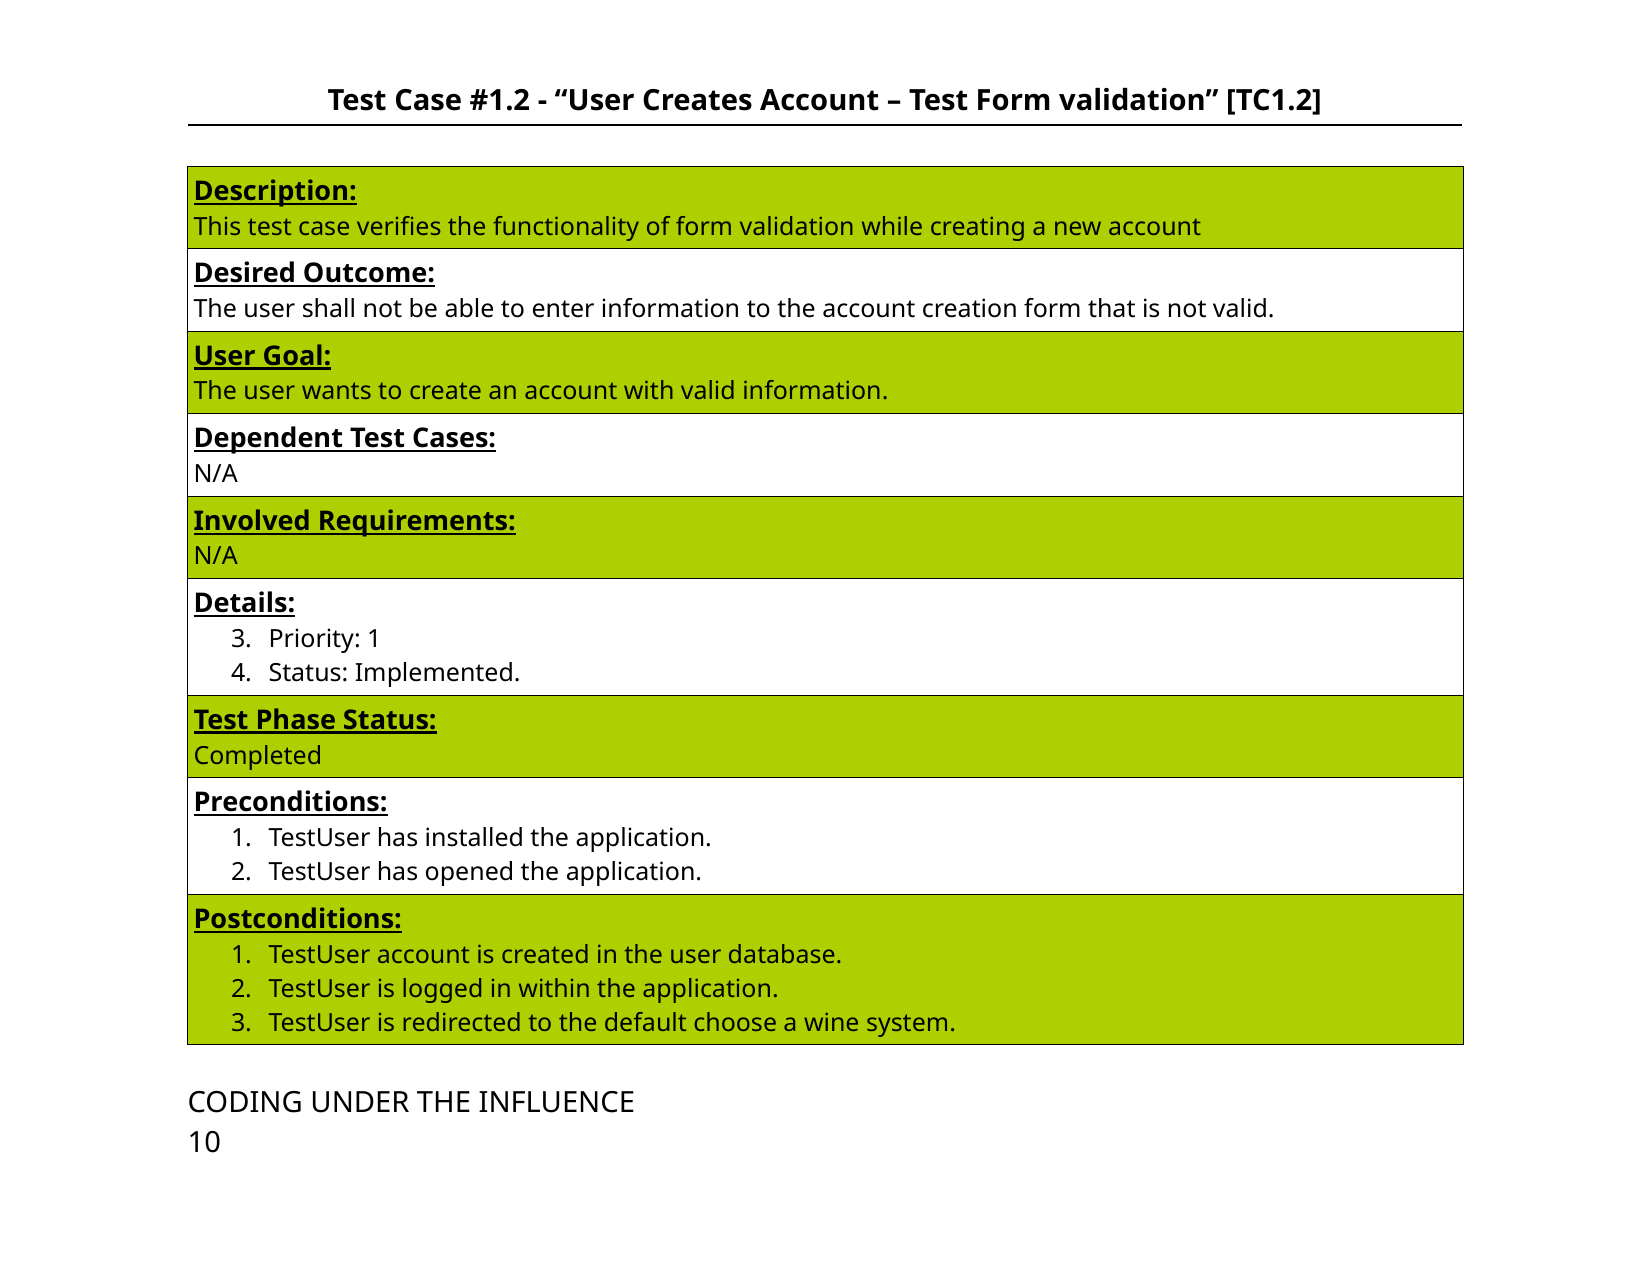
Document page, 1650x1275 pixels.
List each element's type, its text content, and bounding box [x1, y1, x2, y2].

table_cell Test Phase Status: Completed [188, 696, 1463, 777]
table_cell Preconditions: TestUser has installed the application. TestUser has opened the application. [188, 778, 1463, 894]
table_header Description: This test case verifies the functionality of form validation while creating a new account [188, 167, 1463, 248]
table_cell Involved Requirements: N/A [188, 497, 1463, 578]
table_cell Postconditions: TestUser account is created in the user database. TestUser is logged in within the application. TestUser is redirected to the default choose a wine system. [188, 895, 1463, 1044]
table_cell Dependent Test Cases: N/A [188, 414, 1463, 496]
table_cell Details: Priority: 1 Status: Implemented. [188, 579, 1463, 694]
text Test Case #1.2 - “User Creates Account – Test Form validation” [TC1.2] [187, 75, 1462, 126]
table_cell User Goal: The user wants to create an account with valid information. [188, 332, 1463, 413]
table_cell Desired Outcome: The user shall not be able to enter information to the account creation form that is not valid. [188, 249, 1463, 331]
